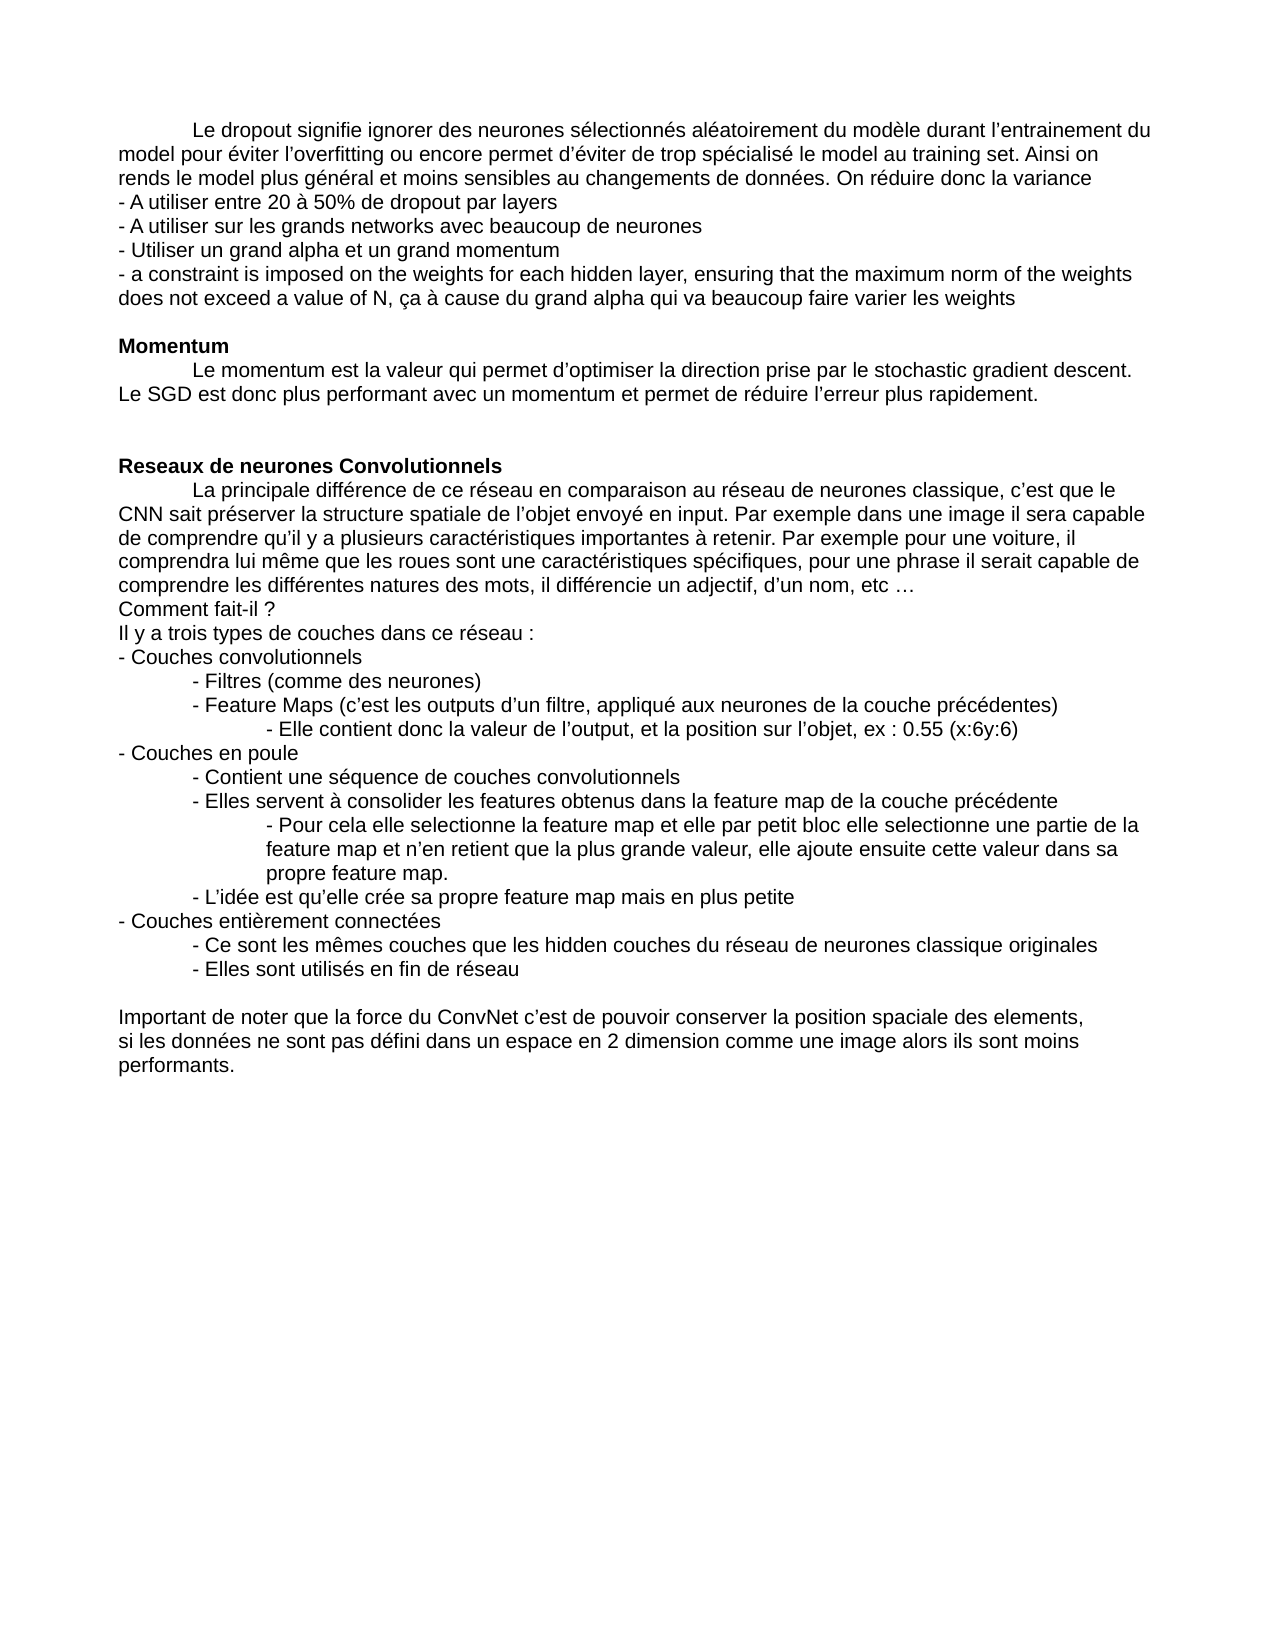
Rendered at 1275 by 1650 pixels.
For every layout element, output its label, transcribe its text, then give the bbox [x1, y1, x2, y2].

text - Pour cela elle selectionne la feature map et elle par petit bloc elle selectionne une partie de la feature map et n’en retient que la plus grande valeur, elle ajoute ensuite cette valeur dans sa propre feature map. [118, 813, 1157, 885]
text - Couches convolutionnels [118, 645, 1157, 669]
text Le momentum est la valeur qui permet d’optimiser la direction prise par le stochastic gradient descent. [118, 358, 1157, 382]
text - A utiliser entre 20 à 50% de dropout par layers [118, 190, 1157, 214]
text Comment fait-il ? [118, 597, 1157, 621]
text Important de noter que la force du ConvNet c’est de pouvoir conserver la position spaciale des elements, [118, 1004, 1157, 1028]
text - a constraint is imposed on the weights for each hidden layer, ensuring that the maximum norm of the weights does not exceed a value of N, ça à cause du grand alpha qui va beaucoup faire varier les weights [118, 262, 1157, 310]
text si les données ne sont pas défini dans un espace en 2 dimension comme une image alors ils sont moins performants. [118, 1028, 1157, 1076]
text - L’idée est qu’elle crée sa propre feature map mais en plus petite [118, 885, 1157, 909]
text Le SGD est donc plus performant avec un momentum et permet de réduire l’erreur plus rapidement. [118, 382, 1157, 406]
text - A utiliser sur les grands networks avec beaucoup de neurones [118, 214, 1157, 238]
text - Couches en poule [118, 741, 1157, 765]
text Momentum [118, 334, 1157, 358]
text - Elle contient donc la valeur de l’output, et la position sur l’objet, ex : 0.55 (x:6y:6) [118, 717, 1157, 741]
text Le dropout signifie ignorer des neurones sélectionnés aléatoirement du modèle durant l’entrainement du model pour éviter l’overfitting ou encore permet d’éviter de trop spécialisé le model au training set. Ainsi on rends le model plus général et moins sensibles au changements de données. On réduire donc la variance [118, 118, 1157, 190]
text - Ce sont les mêmes couches que les hidden couches du réseau de neurones classique originales [118, 933, 1157, 957]
text - Filtres (comme des neurones) [118, 669, 1157, 693]
text Il y a trois types de couches dans ce réseau : [118, 621, 1157, 645]
text - Elles sont utilisés en fin de réseau [118, 957, 1157, 981]
text Reseaux de neurones Convolutionnels [118, 453, 1157, 477]
text - Feature Maps (c’est les outputs d’un filtre, appliqué aux neurones de la couche précédentes) [118, 693, 1157, 717]
text - Couches entièrement connectées [118, 909, 1157, 933]
text - Utiliser un grand alpha et un grand momentum [118, 238, 1157, 262]
text - Contient une séquence de couches convolutionnels [118, 765, 1157, 789]
text La principale différence de ce réseau en comparaison au réseau de neurones classique, c’est que le CNN sait préserver la structure spatiale de l’objet envoyé en input. Par exemple dans une image il sera capable de comprendre qu’il y a plusieurs caractéristiques importantes à retenir. Par exemple pour une voiture, il comprendra lui même que les roues sont une caractéristiques spécifiques, pour une phrase il serait capable de comprendre les différentes natures des mots, il différencie un adjectif, d’un nom, etc … [118, 477, 1157, 597]
text - Elles servent à consolider les features obtenus dans la feature map de la couche précédente [118, 789, 1157, 813]
